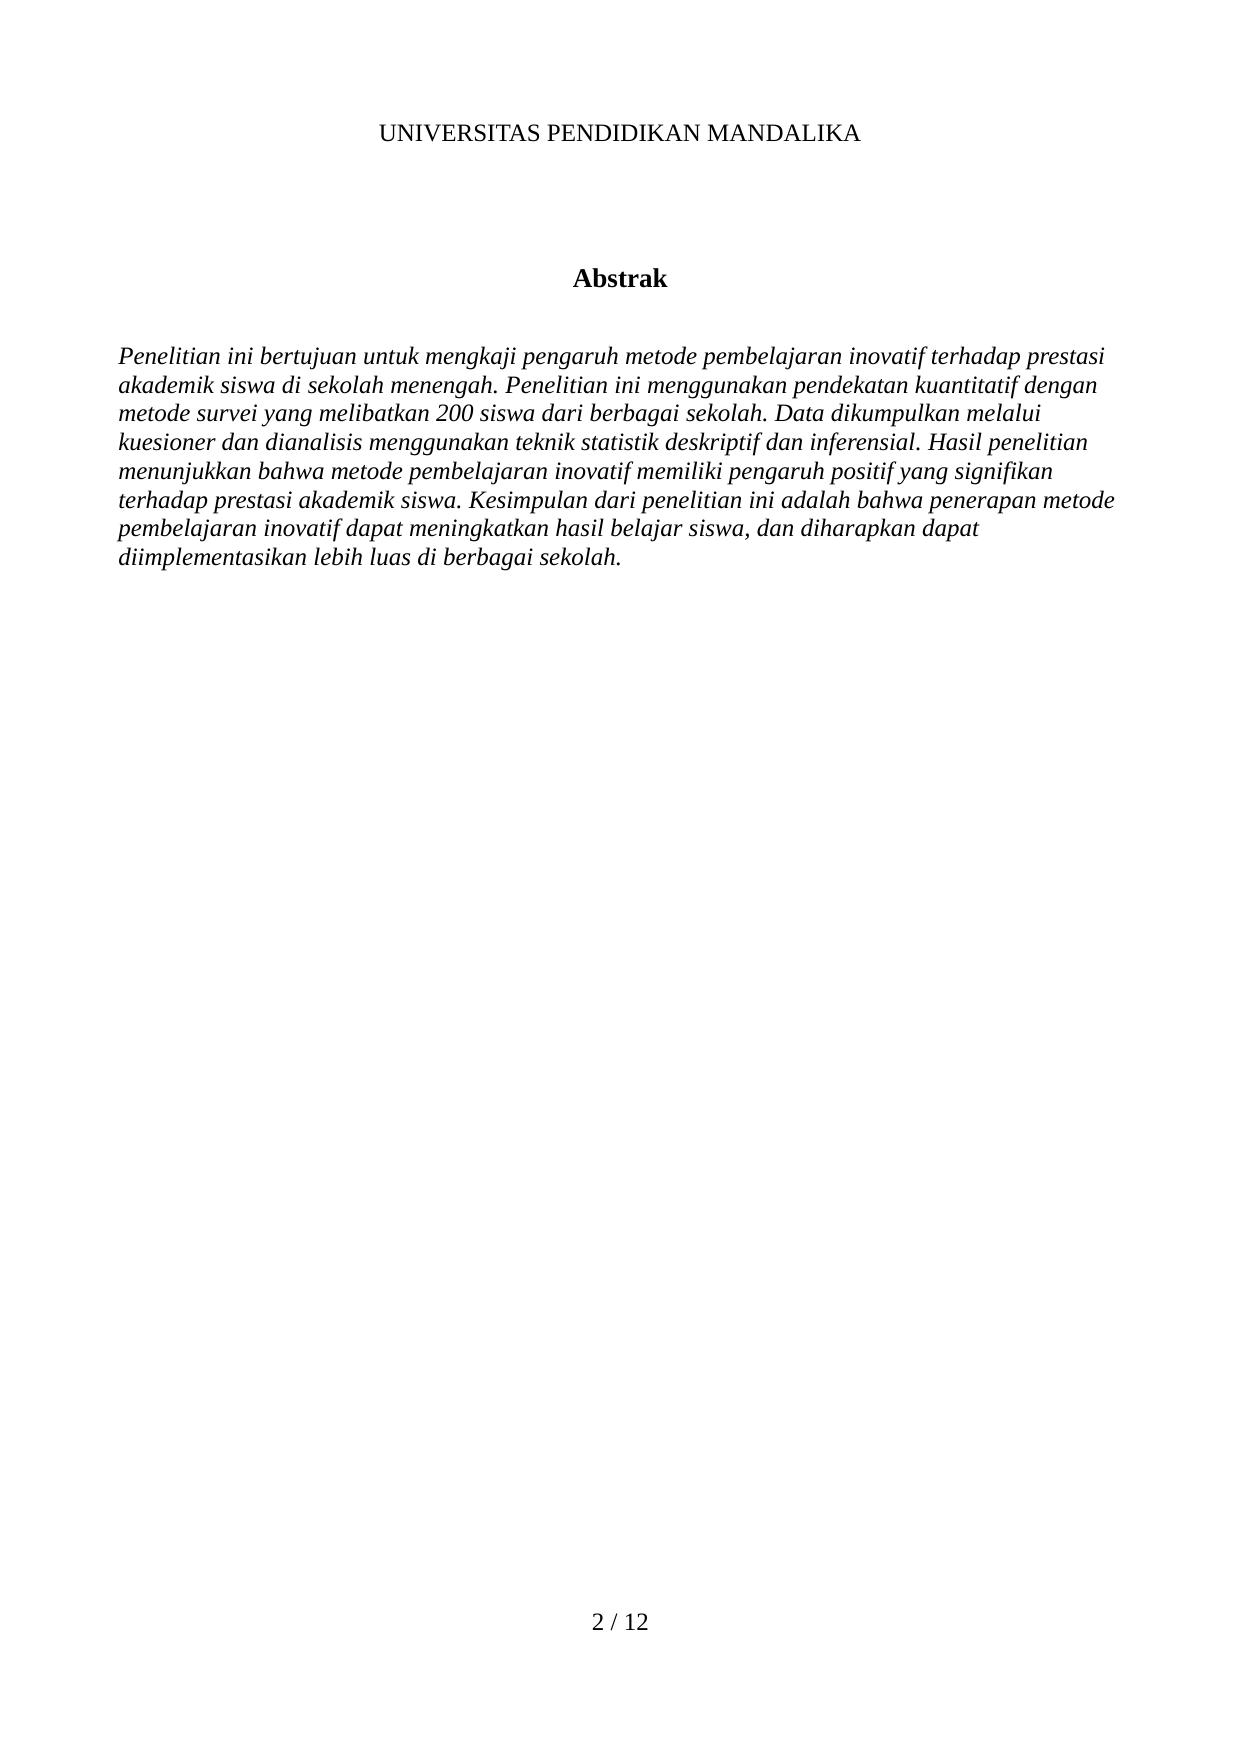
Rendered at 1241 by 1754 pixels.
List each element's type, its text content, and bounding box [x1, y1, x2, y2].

text Abstrak [118, 262, 1122, 293]
text Penelitian ini bertujuan untuk mengkaji pengaruh metode pembelajaran inovatif terhadap prestasi akademik siswa di sekolah menengah. Penelitian ini menggunakan pendekatan kuantitatif dengan metode survei yang melibatkan 200 siswa dari berbagai sekolah. Data dikumpulkan melalui kuesioner dan dianalisis menggunakan teknik statistik deskriptif dan inferensial. Hasil penelitian menunjukkan bahwa metode pembelajaran inovatif memiliki pengaruh positif yang signifikan terhadap prestasi akademik siswa. Kesimpulan dari penelitian ini adalah bahwa penerapan metode pembelajaran inovatif dapat meningkatkan hasil belajar siswa, dan diharapkan dapat diimplementasikan lebih luas di berbagai sekolah. [118, 341, 1122, 571]
text UNIVERSITAS PENDIDIKAN MANDALIKA [118, 118, 1122, 147]
